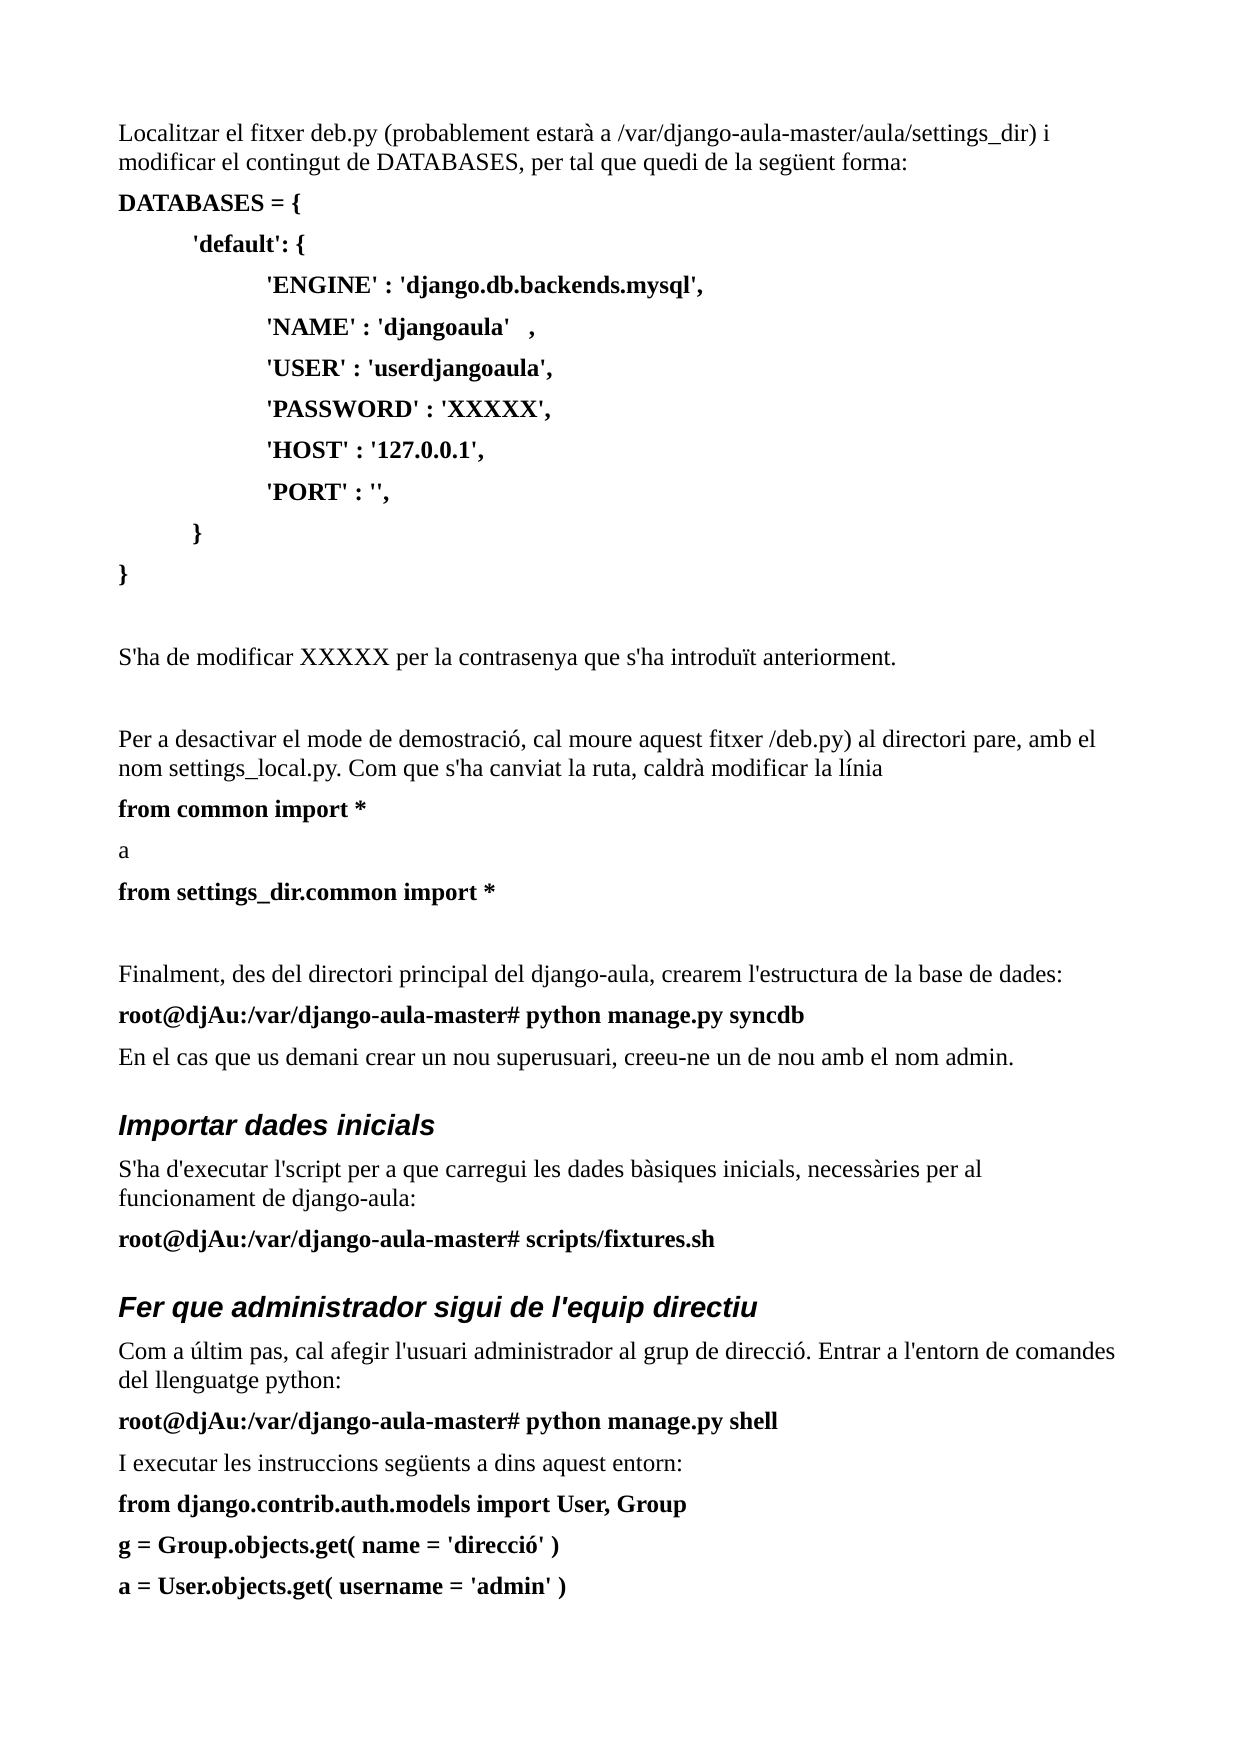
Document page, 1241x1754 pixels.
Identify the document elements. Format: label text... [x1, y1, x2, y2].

text Per a desactivar el mode de demostració, cal moure aquest fitxer /deb.py) al directori pare, amb el nom settings_local.py. Com que s'ha canviat la ruta, caldrà modificar la línia [118, 724, 1122, 782]
text g = Group.objects.get( name = 'direcció' ) [118, 1530, 1122, 1559]
text S'ha de modificar XXXXX per la contrasenya que s'ha introduït anteriorment. [118, 642, 1122, 671]
text 'ENGINE' : 'django.db.backends.mysql', [118, 271, 1122, 299]
text from common import * [118, 794, 1122, 823]
text } [118, 518, 1122, 547]
text 'USER' : 'userdjangoaula', [118, 353, 1122, 382]
text Com a últim pas, cal afegir l'usuari administrador al grup de direcció. Entrar a l'entorn de comandes del llenguatge python: [118, 1336, 1122, 1394]
text I executar les instruccions següents a dins aquest entorn: [118, 1448, 1122, 1476]
text root@djAu:/var/django-aula-master# python manage.py syncdb [118, 1001, 1122, 1029]
text from settings_dir.common import * [118, 877, 1122, 906]
text a = User.objects.get( username = 'admin' ) [118, 1571, 1122, 1600]
text 'default': { [118, 229, 1122, 258]
text a [118, 836, 1122, 864]
text } [118, 559, 1122, 588]
text DATABASES = { [118, 188, 1122, 217]
subtitle Importar dades inicials [118, 1108, 1122, 1142]
text S'ha d'executar l'script per a que carregui les dades bàsiques inicials, necessàries per al funcionament de django-aula: [118, 1154, 1122, 1212]
text root@djAu:/var/django-aula-master# python manage.py shell [118, 1406, 1122, 1435]
subtitle Fer que administrador sigui de l'equip directiu [118, 1290, 1122, 1324]
text root@djAu:/var/django-aula-master# scripts/fixtures.sh [118, 1224, 1122, 1253]
text from django.contrib.auth.models import User, Group [118, 1489, 1122, 1518]
text En el cas que us demani crear un nou superusuari, creeu-ne un de nou amb el nom admin. [118, 1042, 1122, 1071]
text 'PORT' : '', [118, 477, 1122, 506]
text Finalment, des del directori principal del django-aula, crearem l'estructura de la base de dades: [118, 959, 1122, 988]
text 'PASSWORD' : 'XXXXX', [118, 394, 1122, 423]
text 'NAME' : 'djangoaula' , [118, 312, 1122, 341]
text Localitzar el fitxer deb.py (probablement estarà a /var/django-aula-master/aula/settings_dir) i modificar el contingut de DATABASES, per tal que quedi de la següent forma: [118, 118, 1122, 176]
text 'HOST' : '127.0.0.1', [118, 436, 1122, 464]
